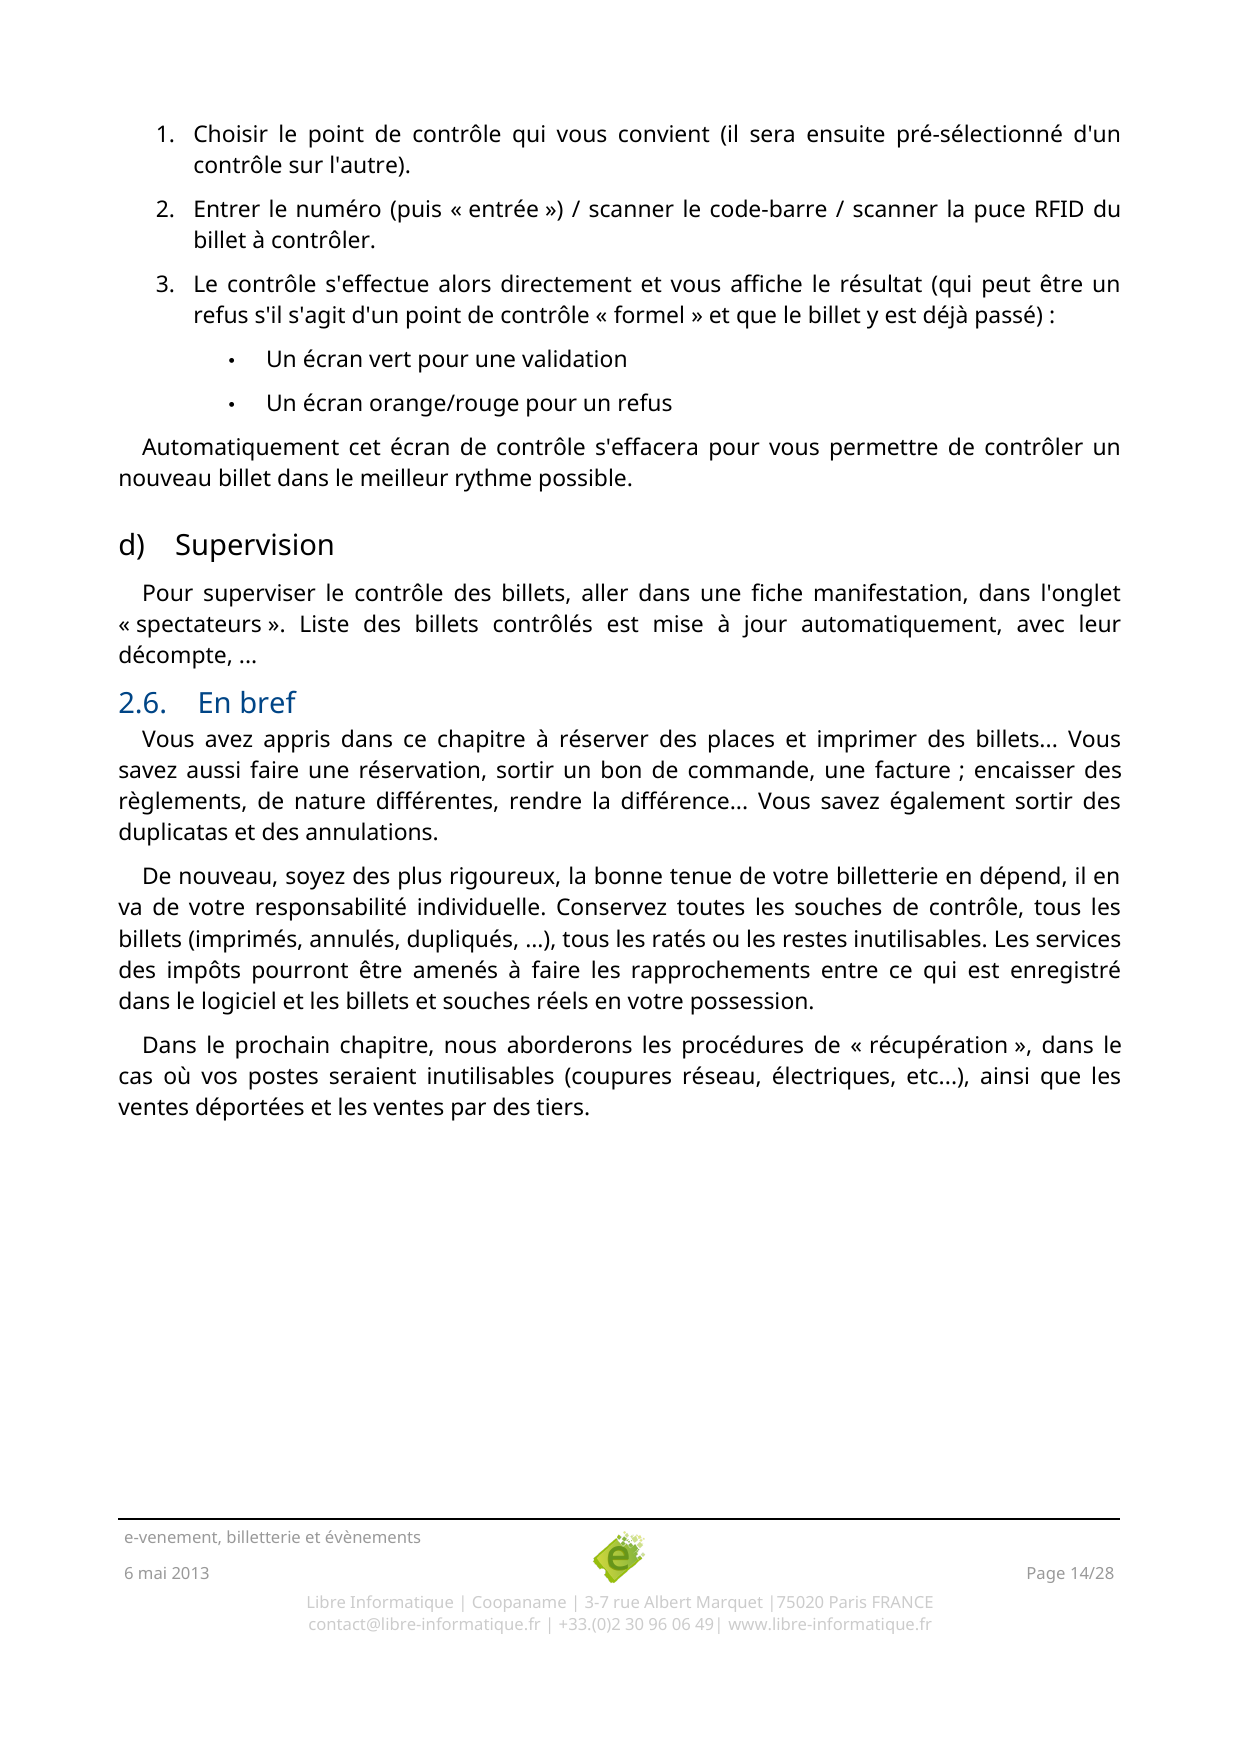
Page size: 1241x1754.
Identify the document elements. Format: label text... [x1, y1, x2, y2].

subtitle Supervision [118, 524, 1122, 564]
list Un écran orange/rouge pour un refus [228, 387, 1122, 418]
text Automatiquement cet écran de contrôle s'effacera pour vous permettre de contrôler un nouveau billet dans le meilleur rythme possible. [118, 431, 1122, 493]
subtitle En bref [118, 683, 1122, 722]
text De nouveau, soyez des plus rigoureux, la bonne tenue de votre billetterie en dépend, il en va de votre responsabilité individuelle. Conservez toutes les souches de contrôle, tous les billets (imprimés, annulés, dupliqués, …), tous les ratés ou les restes inutilisables. Les services des impôts pourront être amenés à faire les rapprochements entre ce qui est enregistré dans le logiciel et les billets et souches réels en votre possession. [118, 860, 1122, 1016]
text Pour superviser le contrôle des billets, aller dans une fiche manifestation, dans l'onglet « spectateurs ». Liste des billets contrôlés est mise à jour automatiquement, avec leur décompte, ... [118, 577, 1122, 670]
list Un écran vert pour une validation [228, 343, 1122, 374]
list Choisir le point de contrôle qui vous convient (il sera ensuite pré-sélectionné d'un contrôle sur l'autre). [156, 118, 1122, 181]
list Le contrôle s'effectue alors directement et vous affiche le résultat (qui peut être un refus s'il s'agit d'un point de contrôle « formel » et que le billet y est déjà passé) : [156, 268, 1122, 331]
picture [590, 1531, 650, 1585]
text Vous avez appris dans ce chapitre à réserver des places et imprimer des billets... Vous savez aussi faire une réservation, sortir un bon de commande, une facture ; encaisser des règlements, de nature différentes, rendre la différence... Vous savez également sortir des duplicatas et des annulations. [118, 722, 1122, 847]
list Entrer le numéro (puis « entrée ») / scanner le code-barre / scanner la puce RFID du billet à contrôler. [156, 193, 1122, 256]
text Dans le prochain chapitre, nous aborderons les procédures de « récupération », dans le cas où vos postes seraient inutilisables (coupures réseau, électriques, etc...), ainsi que les ventes déportées et les ventes par des tiers. [118, 1029, 1122, 1122]
